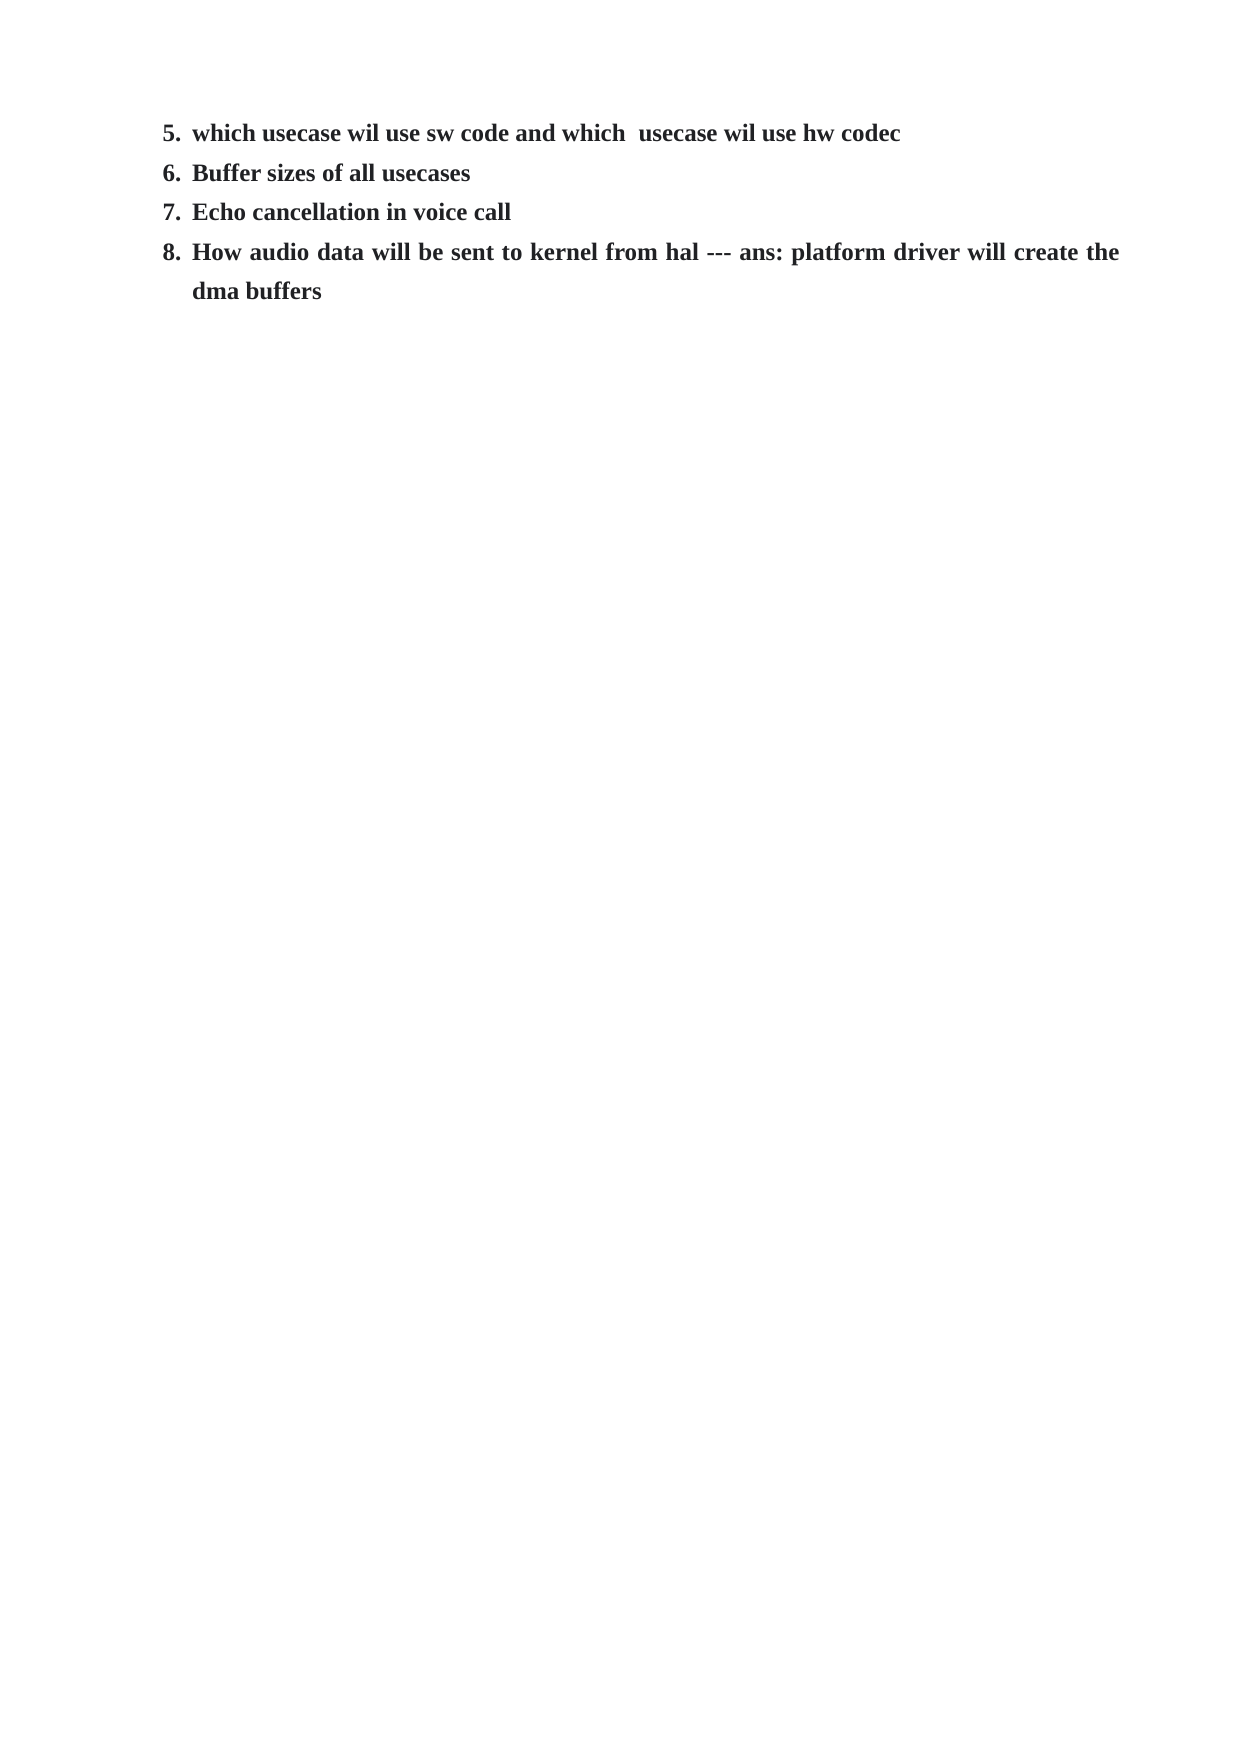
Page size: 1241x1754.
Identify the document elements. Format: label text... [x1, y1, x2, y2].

list Echo cancellation in voice call [162, 197, 1122, 226]
list Buffer sizes of all usecases [162, 158, 1122, 186]
list which usecase wil use sw code and which usecase wil use hw codec [162, 118, 1122, 147]
list How audio data will be sent to kernel from hal --- ans: platform driver will create the dma buffers [162, 237, 1122, 305]
